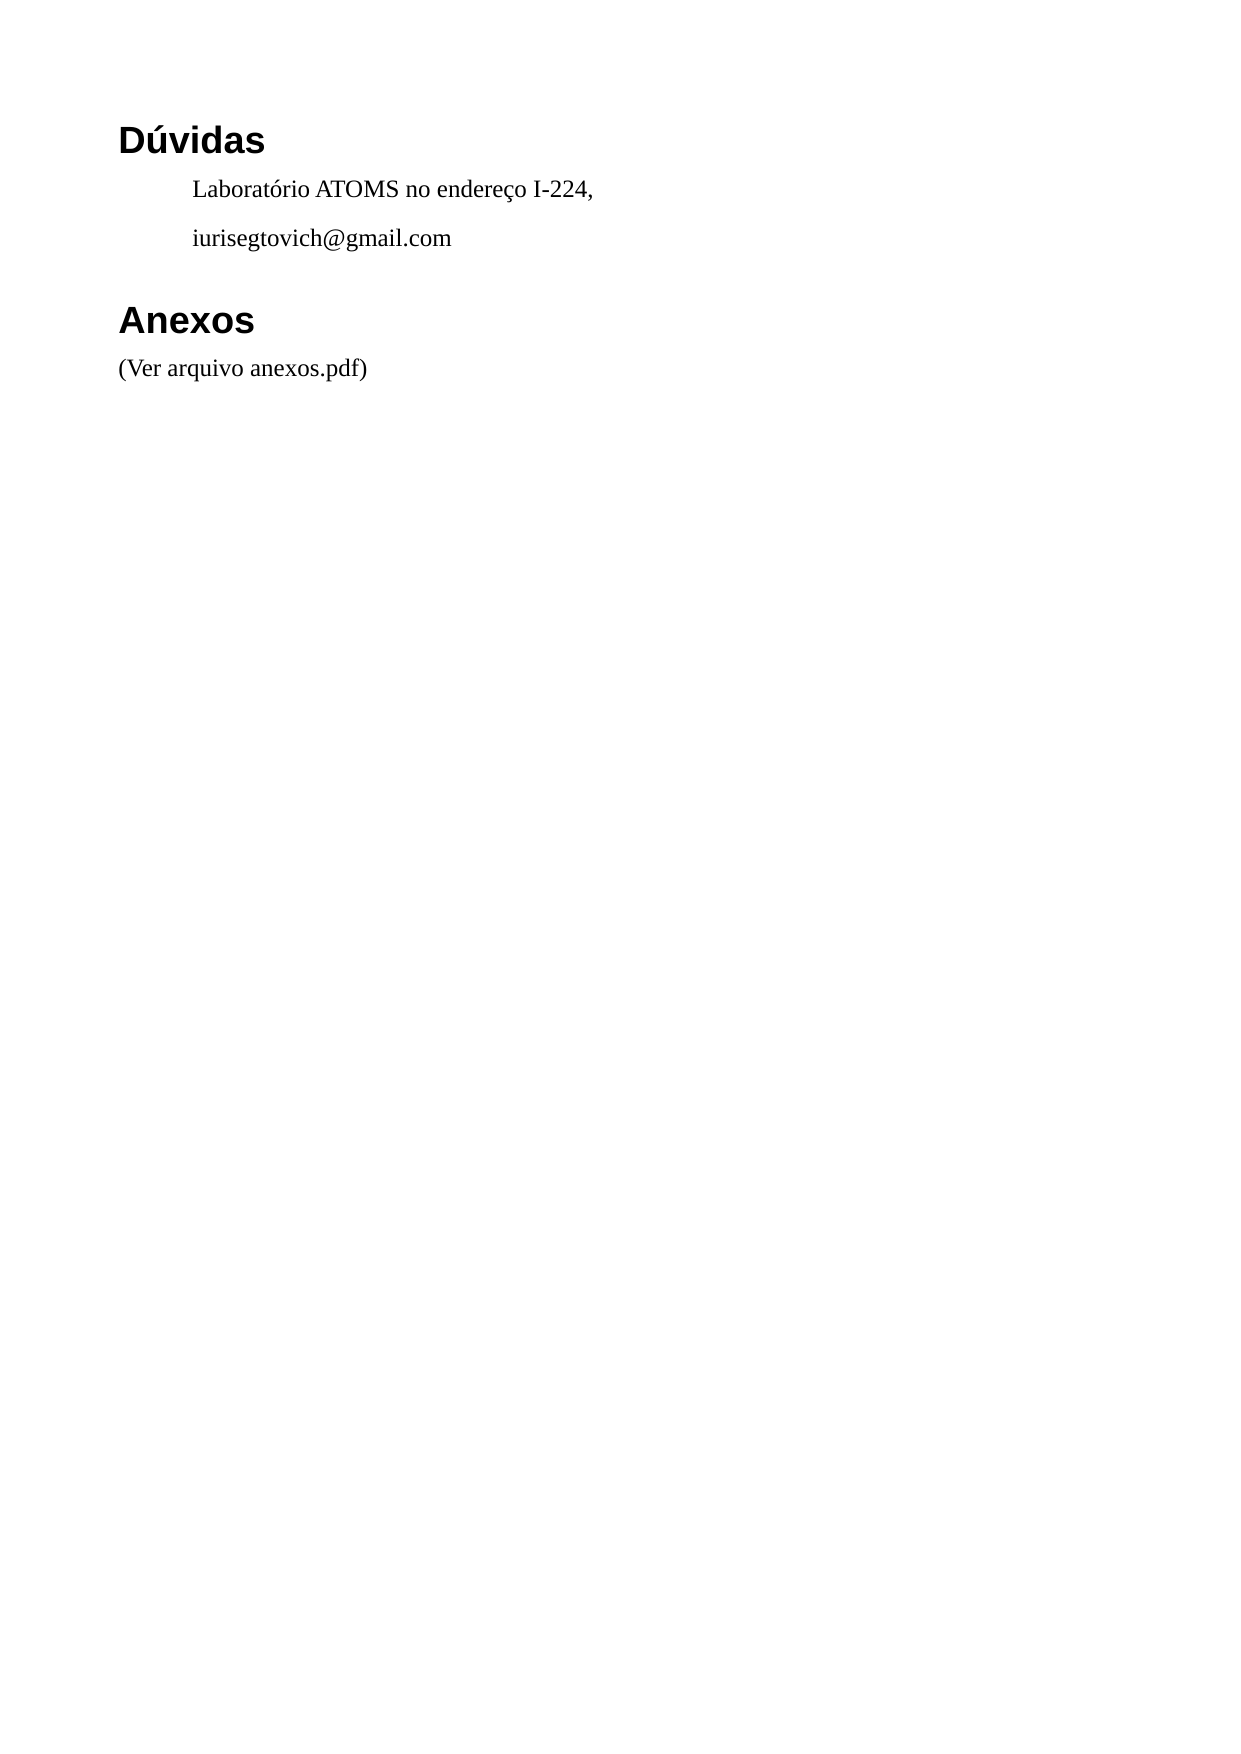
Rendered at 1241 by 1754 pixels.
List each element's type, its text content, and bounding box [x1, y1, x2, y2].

text iurisegtovich@gmail.com [118, 223, 1122, 252]
text Laboratório ATOMS no endereço I-224, [118, 174, 1122, 203]
text (Ver arquivo anexos.pdf) [118, 353, 1122, 382]
subtitle Dúvidas [118, 118, 1122, 162]
subtitle Anexos [118, 297, 1122, 341]
